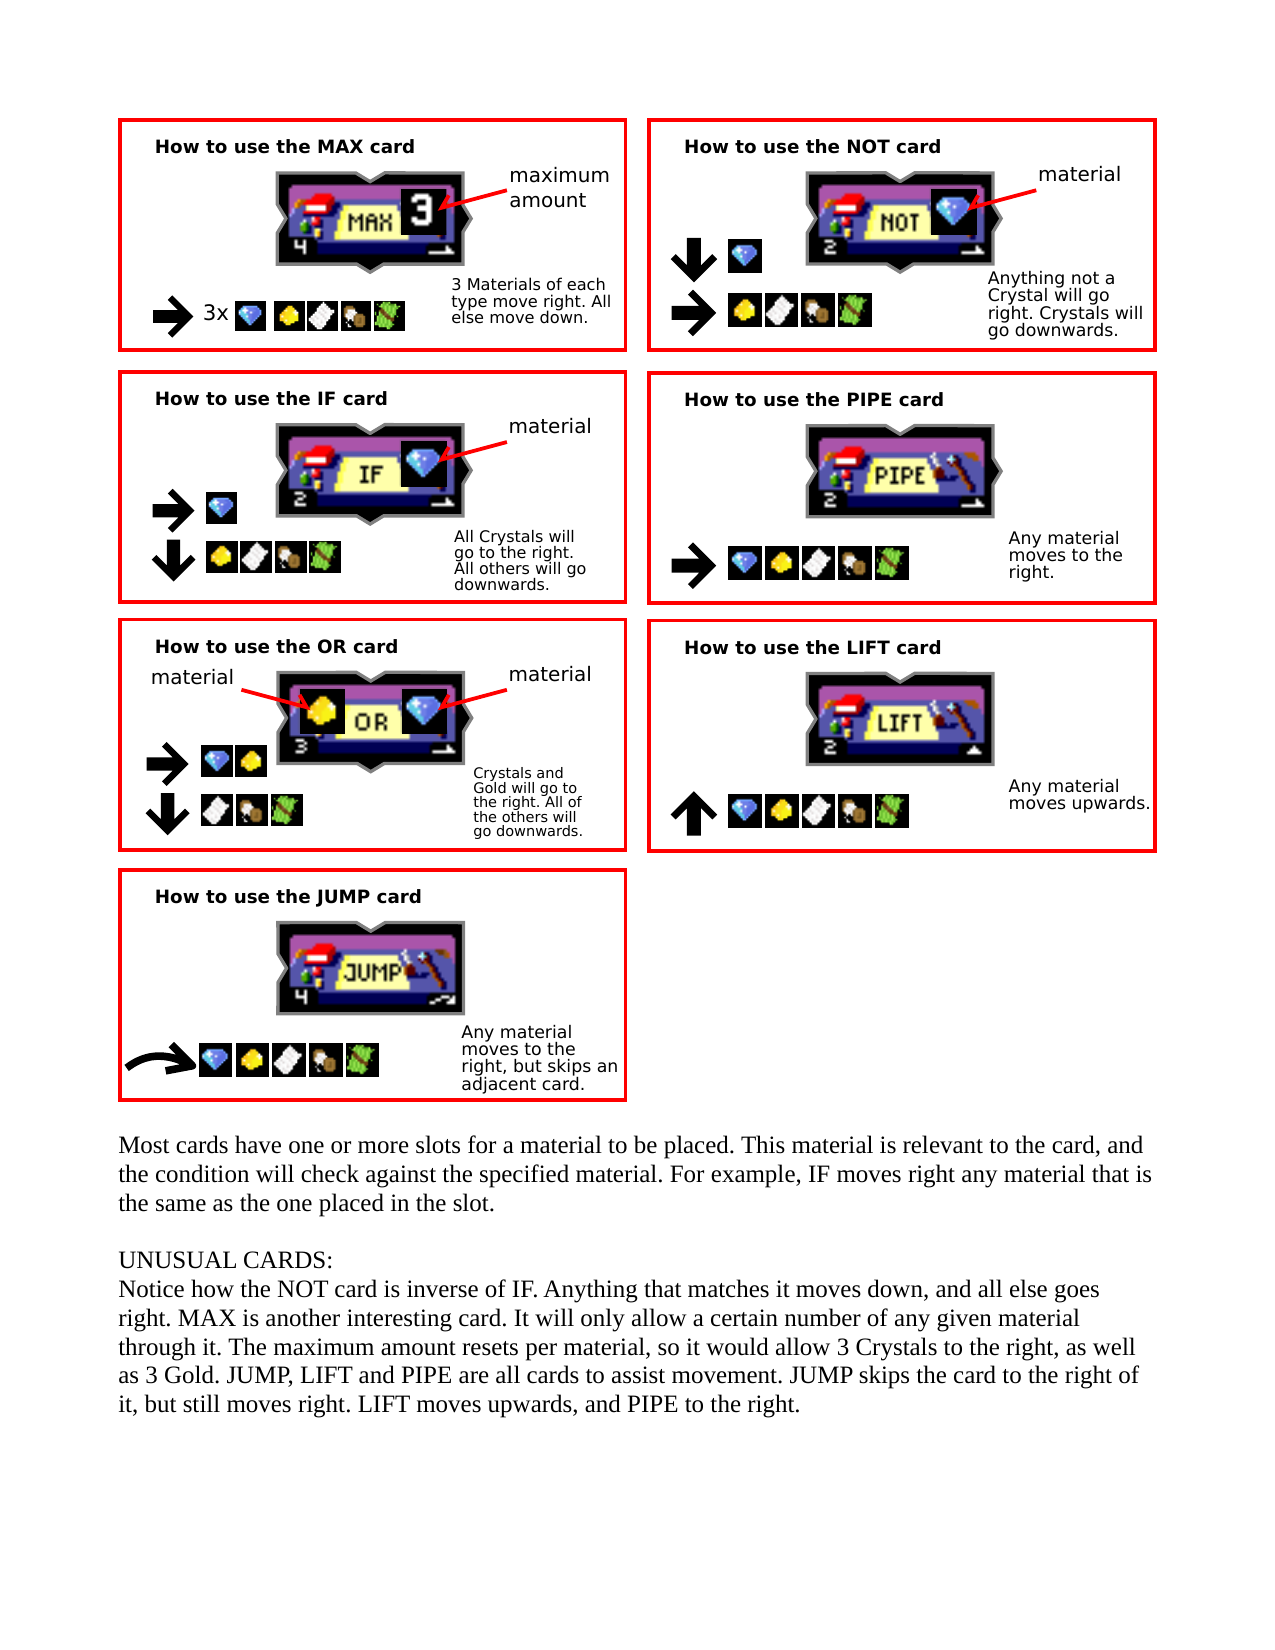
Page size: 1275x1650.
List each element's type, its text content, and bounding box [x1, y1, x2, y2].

text UNUSUAL CARDS: [118, 1246, 1157, 1274]
text Notice how the NOT card is inverse of IF. Anything that matches it moves down, and all else goes right. MAX is another interesting card. It will only allow a certain number of any given material through it. The maximum amount resets per material, so it would allow 3 Crystals to the right, as well as 3 Gold. JUMP, LIFT and PIPE are all cards to assist movement. JUMP skips the card to the right of it, but still moves right. LIFT moves upwards, and PIPE to the right. [118, 1274, 1157, 1418]
text Most cards have one or more slots for a material to be placed. This material is relevant to the card, and the condition will check against the specified material. For example, IF moves right any material that is the same as the one placed in the slot. [118, 1131, 1157, 1217]
